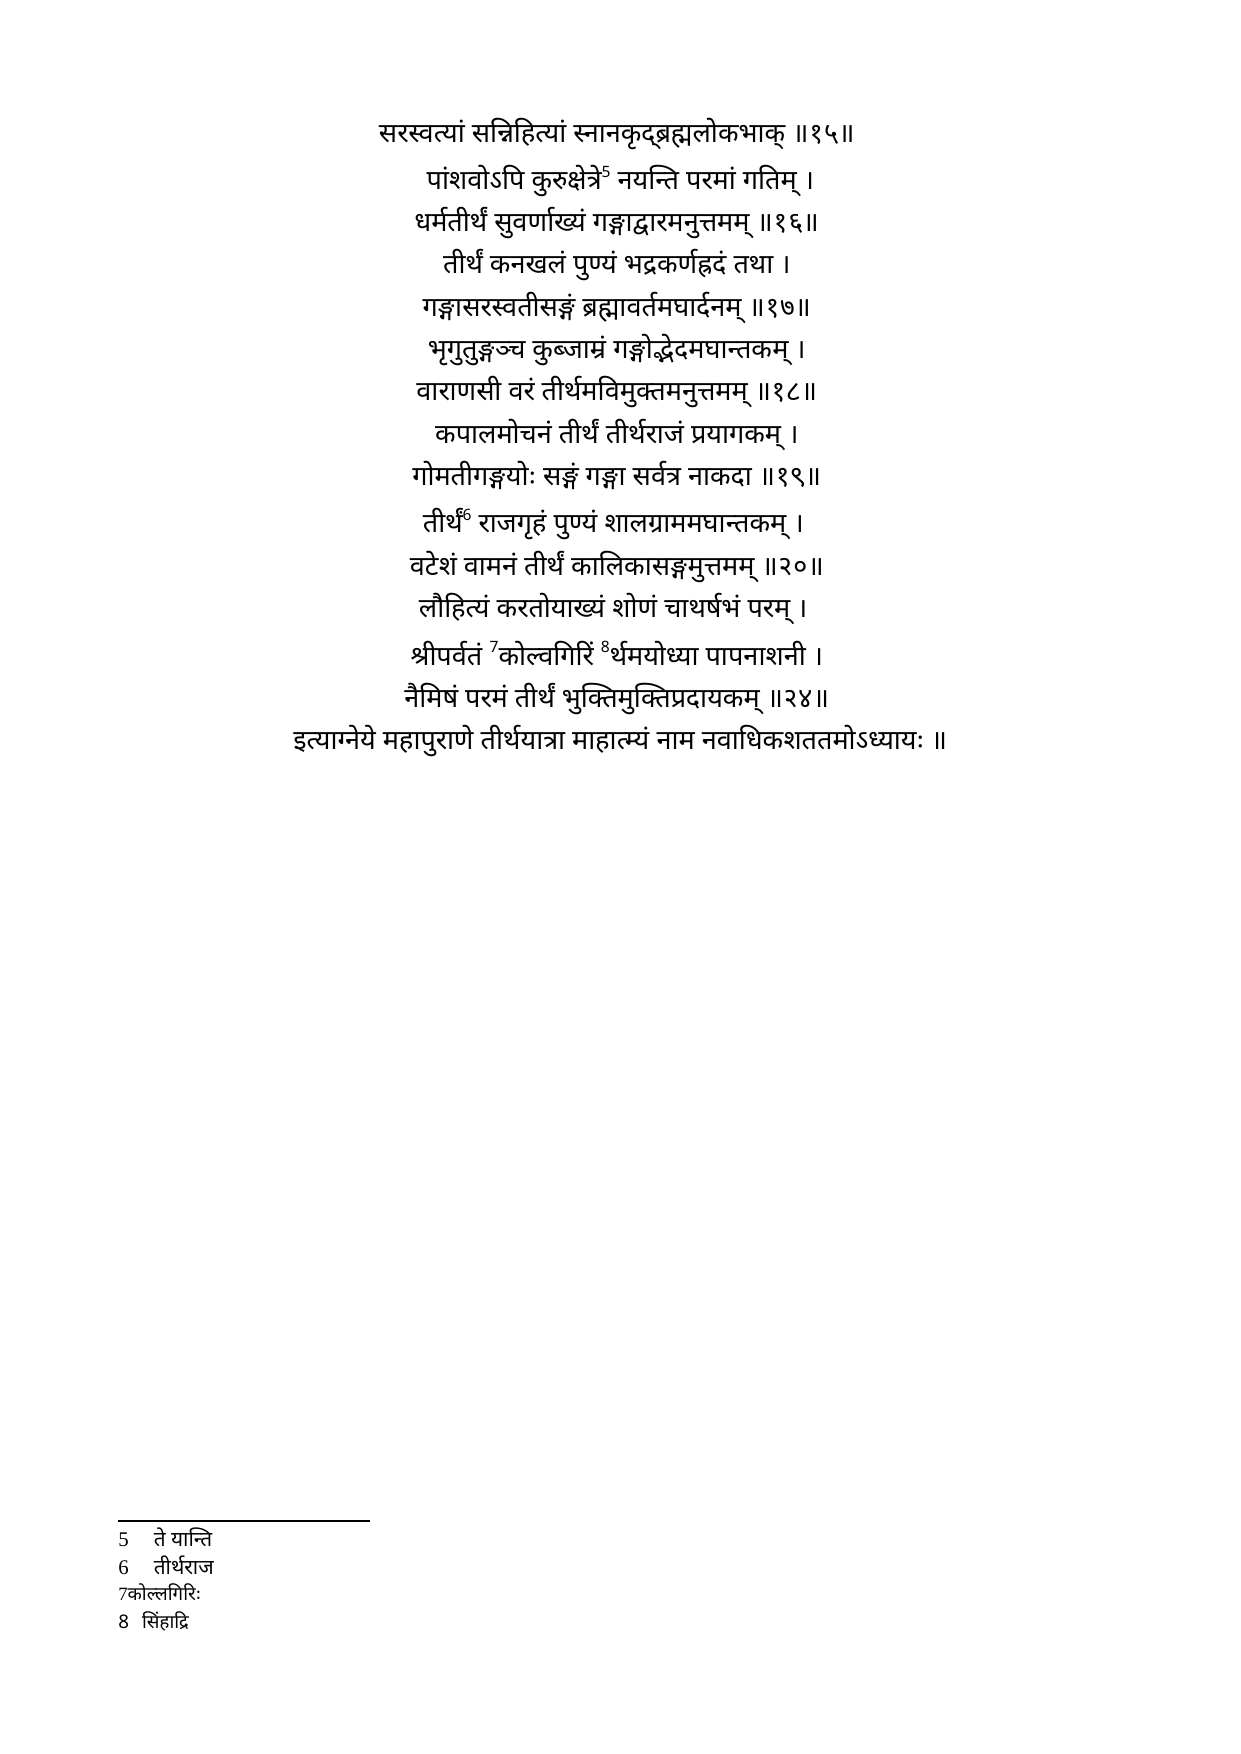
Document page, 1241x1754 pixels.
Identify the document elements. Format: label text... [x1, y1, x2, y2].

text वटेशं वामनं तीर्थं कालिकासङ्गमुत्तमम् ॥२०॥ लौहित्यं करतोयाख्यं शोणं चाथर्षभं परम् । श्रीपर्वतं कोल्वगिरिं र्थमयोध्या पापनाशनी । नैमिषं परमं तीर्थं भुक्तिमुक्तिप्रदायकम् ॥२४॥ [118, 551, 1122, 718]
text सरस्वत्यां सन्निहित्यां स्नानकृद्ब्रह्मलोकभाक् ॥१५॥ पांशवोऽपि कुरुक्षेत्रे नयन्ति परमां गतिम् । धर्मतीर्थं सुवर्णाख्यं गङ्गाद्वारमनुत्तमम् ॥१६॥ तीर्थं कनखलं पुण्यं भद्रकर्णह्रदं तथा । गङ्गासरस्वतीसङ्गं ब्रह्मावर्तमघार्दनम् ॥१७॥ भृगुतुङ्गञ्च कुब्जाम्रं गङ्गोद्भेदमघान्तकम् । वाराणसी वरं तीर्थमविमुक्तमनुत्तमम् ॥१८॥ कपालमोचनं तीर्थं तीर्थराजं प्रयागकम् । गोमतीगङ्गयोः सङ्गं गङ्गा सर्वत्र नाकदा ॥१९॥ तीर्थं राजगृहं पुण्यं शालग्राममघान्तकम् । [118, 118, 1122, 543]
text तीर्थराज [118, 1555, 1122, 1583]
text कोल्लगिरिः [118, 1583, 1122, 1608]
text इत्याग्नेये महापुराणे तीर्थयात्रा माहात्म्यं नाम नवाधिकशततमोऽध्यायः ॥ [118, 725, 1122, 761]
list सिंहाद्रि [118, 1608, 1122, 1636]
text ते यान्ति [118, 1527, 1122, 1555]
